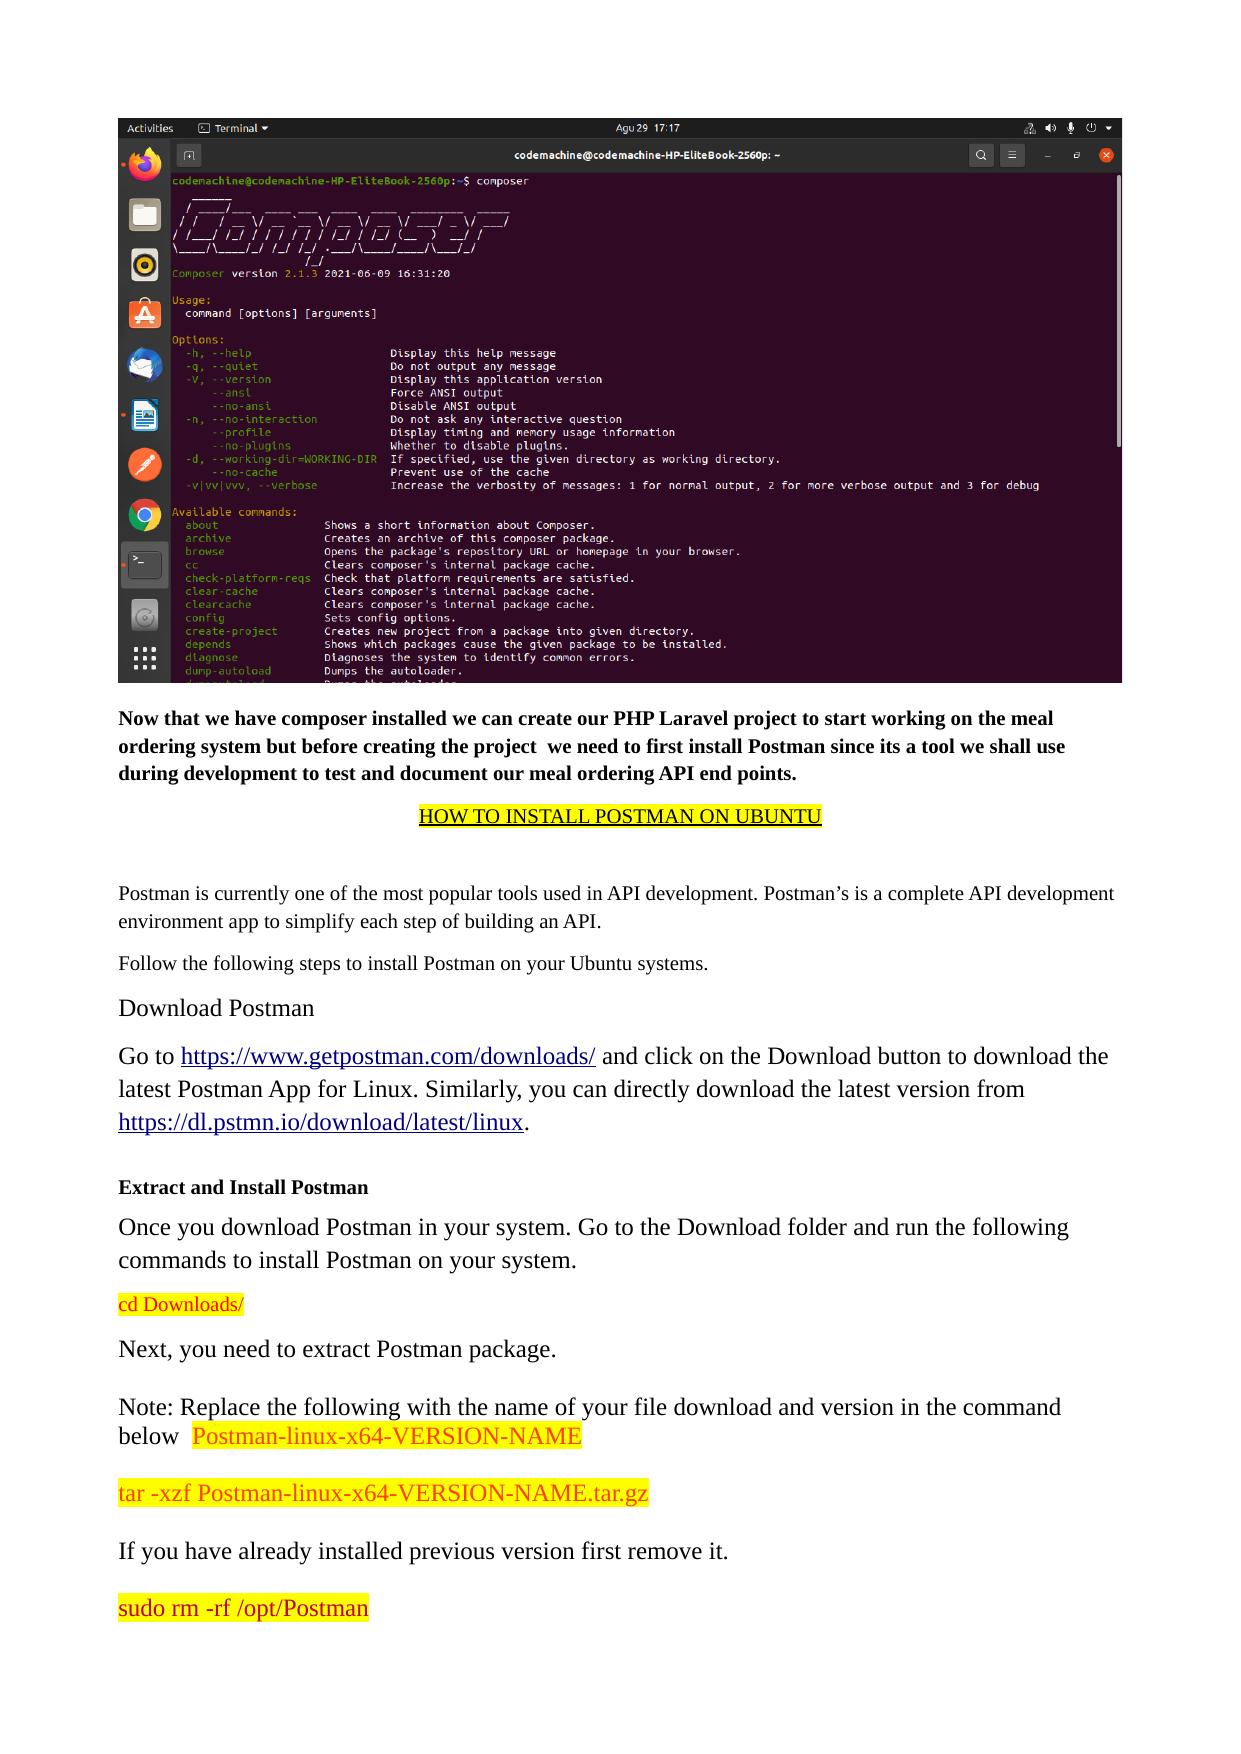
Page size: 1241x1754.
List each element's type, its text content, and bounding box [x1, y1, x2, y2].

text cd Downloads/ [118, 1292, 1122, 1316]
text tar -xzf Postman-linux-x64-VERSION-NAME.tar.gz [118, 1478, 1122, 1507]
text Now that we have composer installed we can create our PHP Laravel project to start working on the meal ordering system but before creating the project we need to first install Postman since its a tool we shall use during development to test and document our meal ordering API end points. [118, 706, 1122, 785]
text Note: Replace the following with the name of your file download and version in the command below Postman-linux-x64-VERSION-NAME [118, 1392, 1122, 1449]
text Follow the following steps to install Postman on your Ubuntu systems. [118, 951, 1122, 975]
text If you have already installed previous version first remove it. [118, 1536, 1122, 1564]
text Once you download Postman in your system. Go to the Download folder and run the following commands to install Postman on your system. [118, 1212, 1122, 1273]
text Postman is currently one of the most popular tools used in API development. Postman’s is a complete API development environment app to simplify each step of building an API. [118, 881, 1122, 933]
text Next, you need to extract Postman package. [118, 1334, 1122, 1363]
subtitle HOW TO INSTALL POSTMAN ON UBUNTU [118, 803, 1122, 828]
subtitle Extract and Install Postman [118, 1175, 1122, 1199]
text Go to https://www.getpostman.com/downloads/ and click on the Download button to download the latest Postman App for Linux. Similarly, you can directly download the latest version from https://dl.pstmn.io/download/latest/linux. [118, 1041, 1122, 1136]
text Download Postman [118, 993, 1122, 1022]
picture [118, 118, 1123, 683]
text sudo rm -rf /opt/Postman [118, 1593, 1122, 1622]
